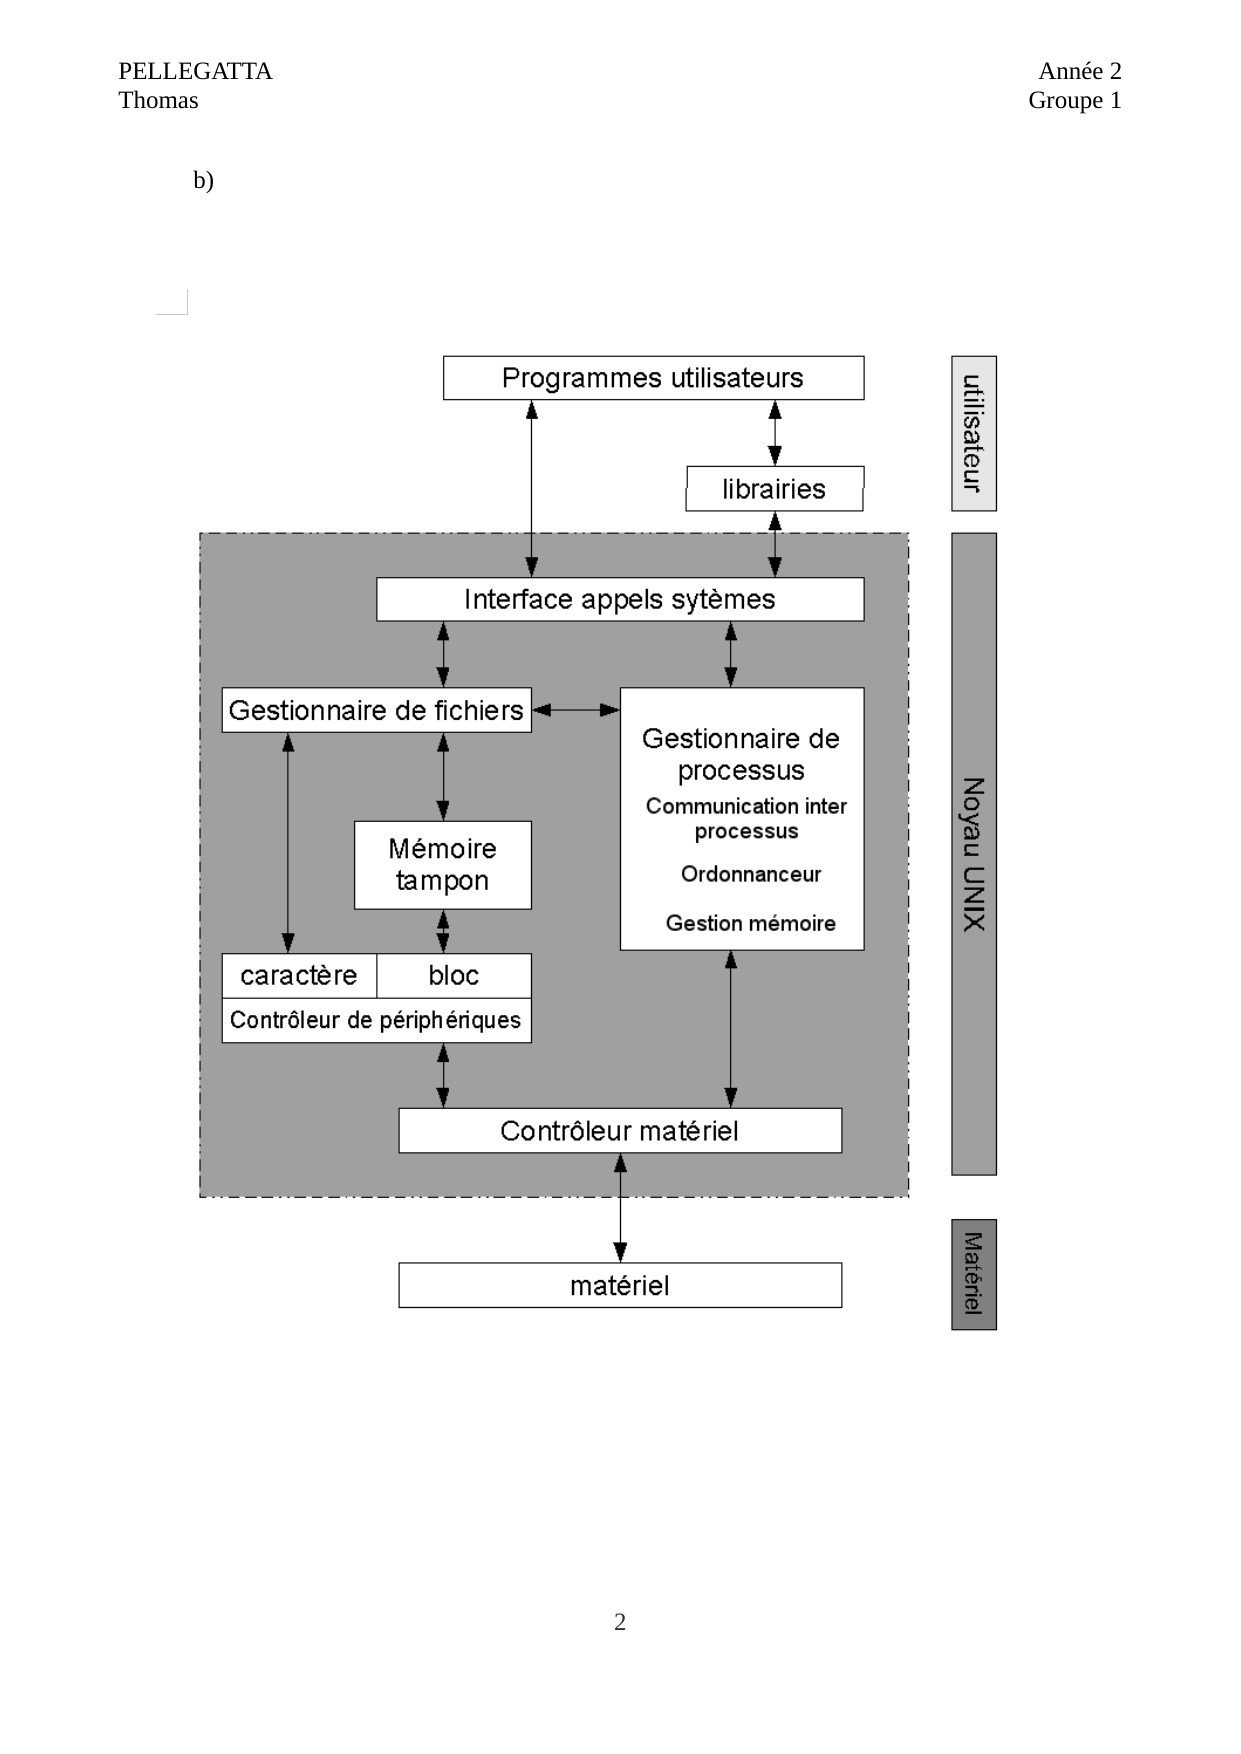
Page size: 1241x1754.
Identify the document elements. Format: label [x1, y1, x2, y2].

picture [155, 289, 1085, 1396]
